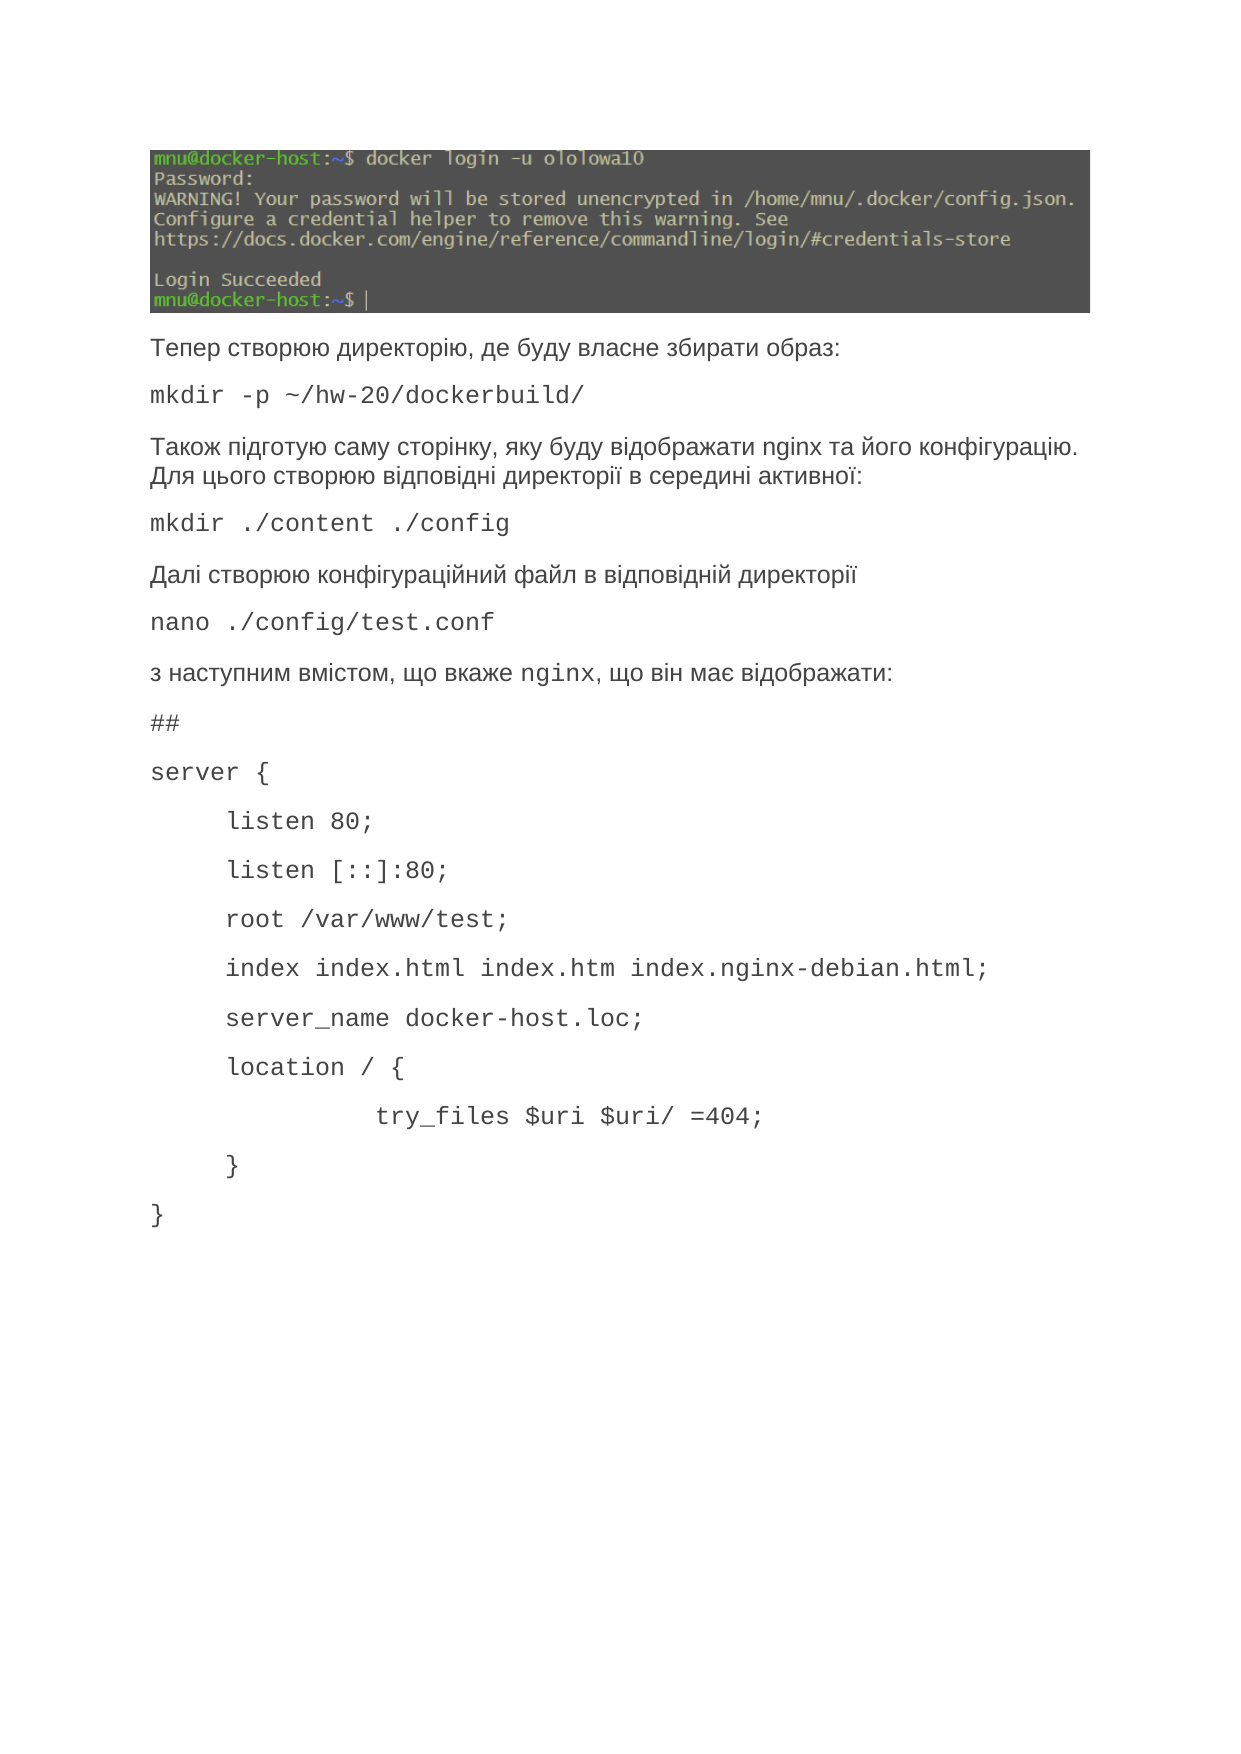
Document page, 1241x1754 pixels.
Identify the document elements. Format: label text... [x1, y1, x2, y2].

text listen [::]:80; [150, 858, 1090, 886]
text mkdir -p ~/hw-20/dockerbuild/ [150, 383, 1090, 411]
text Далі створюю конфігураційний файл в відповідній директорії [150, 559, 1090, 588]
text try_files $uri $uri/ =404; [150, 1103, 1090, 1132]
text Тепер створюю директорію, де буду власне збирати образ: [150, 333, 1090, 362]
text server_name docker-host.loc; [150, 1005, 1090, 1033]
text ## [150, 710, 1090, 738]
text з наступним вмістом, що вкаже nginx, що він має відображати: [150, 658, 1090, 689]
text listen 80; [150, 808, 1090, 837]
text root /var/www/test; [150, 907, 1090, 935]
text nano ./config/test.conf [150, 609, 1090, 637]
text index index.html index.htm index.nginx-debian.html; [150, 956, 1090, 984]
text mkdir ./content ./config [150, 510, 1090, 539]
text server { [150, 759, 1090, 788]
text location / { [150, 1054, 1090, 1083]
text } [150, 1202, 1090, 1230]
picture [150, 150, 1091, 313]
text } [150, 1153, 1090, 1181]
text Також підготую саму сторінку, яку буду відображати nginx та його конфігурацію. Для цього створюю відповідні директорії в середині активної: [150, 432, 1090, 489]
